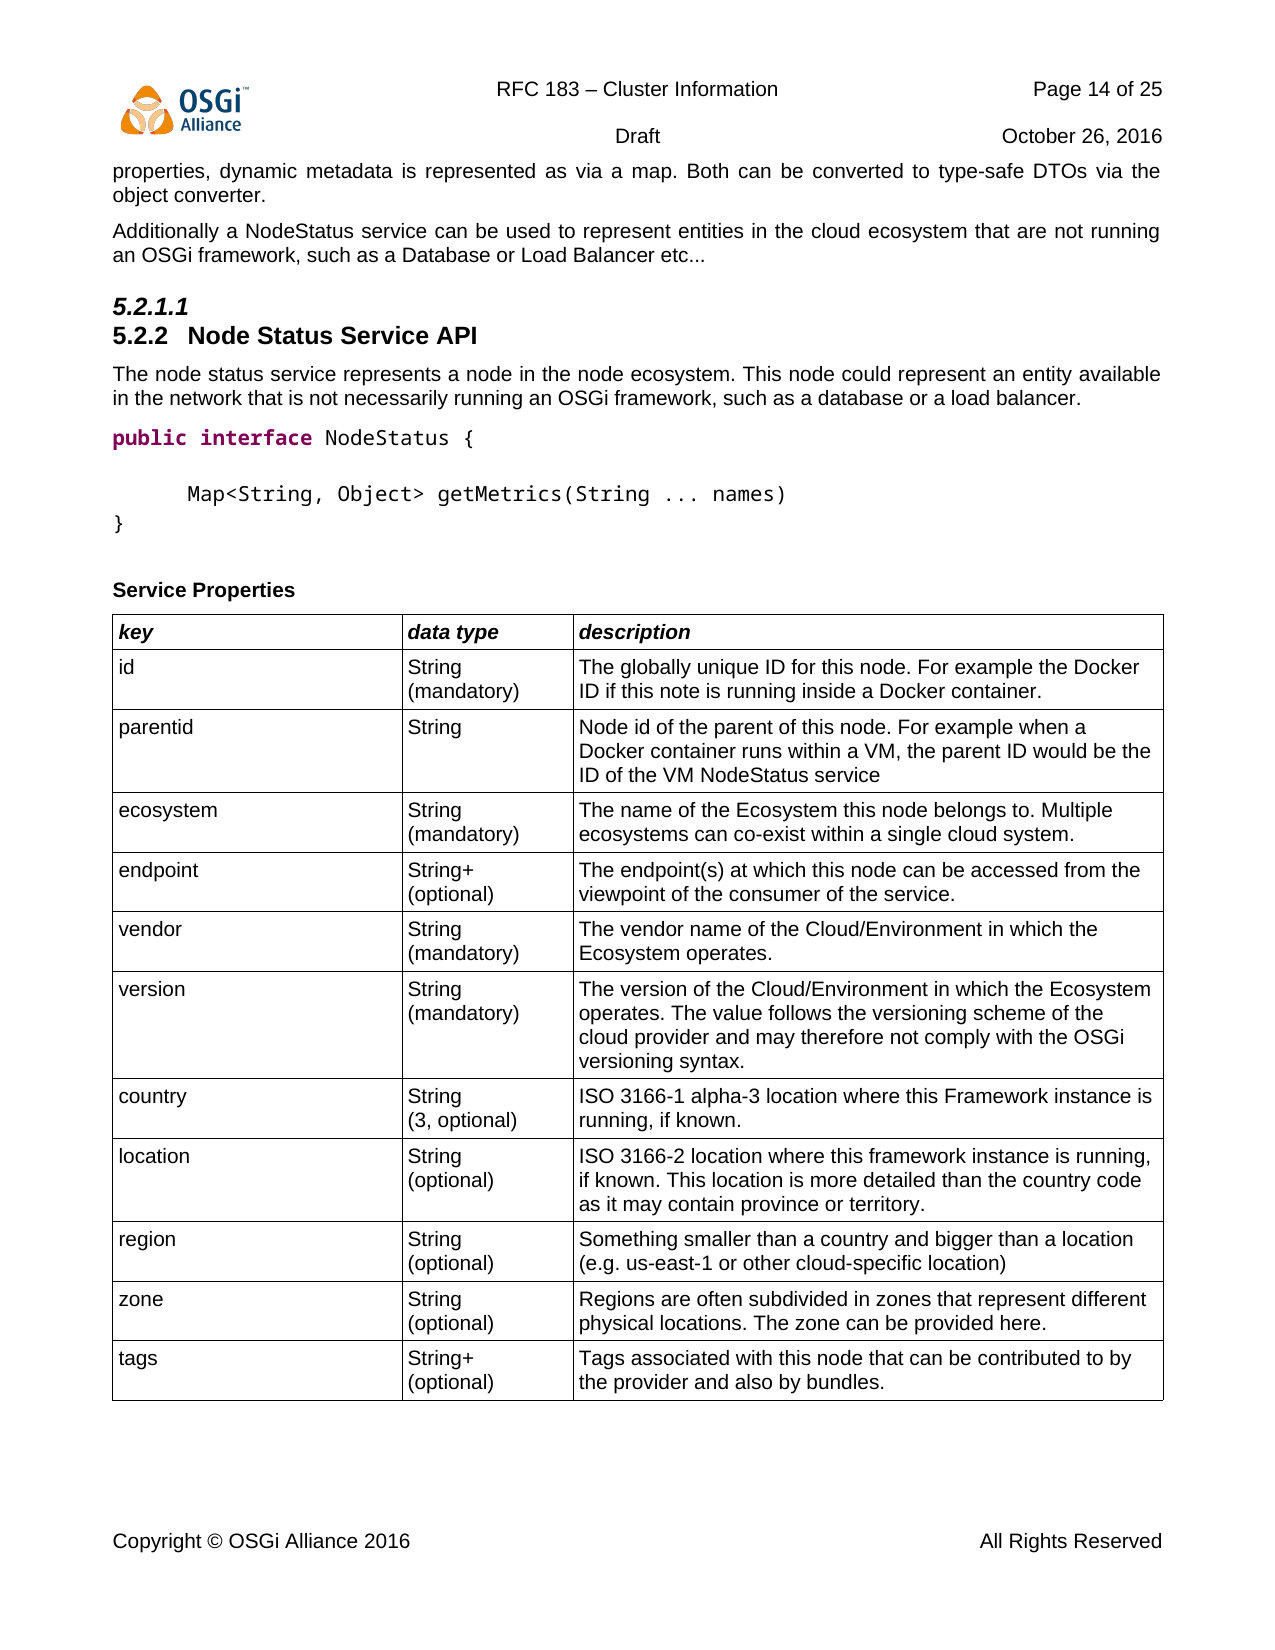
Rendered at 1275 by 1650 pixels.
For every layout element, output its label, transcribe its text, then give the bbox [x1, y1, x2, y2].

table_cell The globally unique ID for this node. For example the Docker ID if this note is running inside a Docker container. [574, 650, 1163, 709]
table_cell ISO 3166-2 location where this framework instance is running, if known. This location is more detailed than the country code as it may contain province or territory. [574, 1139, 1163, 1221]
table_cell version [113, 972, 402, 1078]
text Additionally a NodeStatus service can be used to represent entities in the cloud ecosystem that are not running an OSGi framework, such as a Database or Load Balancer etc... [112, 219, 1162, 267]
table_cell String+ (optional) [403, 853, 573, 911]
table_cell location [113, 1139, 402, 1221]
table_cell Something smaller than a country and bigger than a location (e.g. us-east-1 or other cloud-specific location) [574, 1222, 1163, 1281]
table_cell Node id of the parent of this node. For example when a Docker container runs within a VM, the parent ID would be the ID of the VM NodeStatus service [574, 710, 1163, 792]
table_cell region [113, 1222, 402, 1281]
text public interface NodeStatus { [112, 423, 1162, 451]
table_header key [113, 615, 402, 649]
table_cell String (mandatory) [403, 793, 573, 852]
table_cell String (mandatory) [403, 912, 573, 971]
table_cell country [113, 1079, 402, 1138]
table_cell vendor [113, 912, 402, 971]
table_cell String (optional) [403, 1282, 573, 1340]
text The node status service represents a node in the node ecosystem. This node could represent an entity available in the network that is not necessarily running an OSGi framework, such as a database or a load balancer. [112, 362, 1162, 410]
table_cell String [403, 710, 573, 792]
table_cell endpoint [113, 853, 402, 911]
table_cell String (mandatory) [403, 650, 573, 709]
table_cell String (optional) [403, 1139, 573, 1221]
picture [113, 78, 257, 142]
table_cell zone [113, 1282, 402, 1340]
table_cell parentid [113, 710, 402, 792]
table_cell The endpoint(s) at which this node can be accessed from the viewpoint of the consumer of the service. [574, 853, 1163, 911]
table_cell String (mandatory) [403, 972, 573, 1078]
text properties, dynamic metadata is represented as via a map. Both can be converted to type-safe DTOs via the object converter. [112, 159, 1162, 207]
table_cell ISO 3166-1 alpha-3 location where this Framework instance is running, if known. [574, 1079, 1163, 1138]
table_cell The vendor name of the Cloud/Environment in which the Ecosystem operates. [574, 912, 1163, 971]
table_cell id [113, 650, 402, 709]
table_cell ecosystem [113, 793, 402, 852]
table_cell String+ (optional) [403, 1341, 573, 1399]
text } [112, 508, 1162, 536]
table_cell The name of the Ecosystem this node belongs to. Multiple ecosystems can co-exist within a single cloud system. [574, 793, 1163, 852]
table_cell String (optional) [403, 1222, 573, 1281]
text Service Properties [112, 577, 1162, 601]
table_cell Tags associated with this node that can be contributed to by the provider and also by bundles. [574, 1341, 1163, 1399]
table_cell tags [113, 1341, 402, 1399]
table_header description [574, 615, 1163, 649]
table_cell Regions are often subdivided in zones that represent different physical locations. The zone can be provided here. [574, 1282, 1163, 1340]
table_header data type [403, 615, 573, 649]
table_cell String (3, optional) [403, 1079, 573, 1138]
text Map<String, Object> getMetrics(String ... names) [112, 479, 1162, 508]
subtitle Node Status Service API [112, 321, 1162, 350]
table_cell The version of the Cloud/Environment in which the Ecosystem operates. The value follows the versioning scheme of the cloud provider and may therefore not comply with the OSGi versioning syntax. [574, 972, 1163, 1078]
